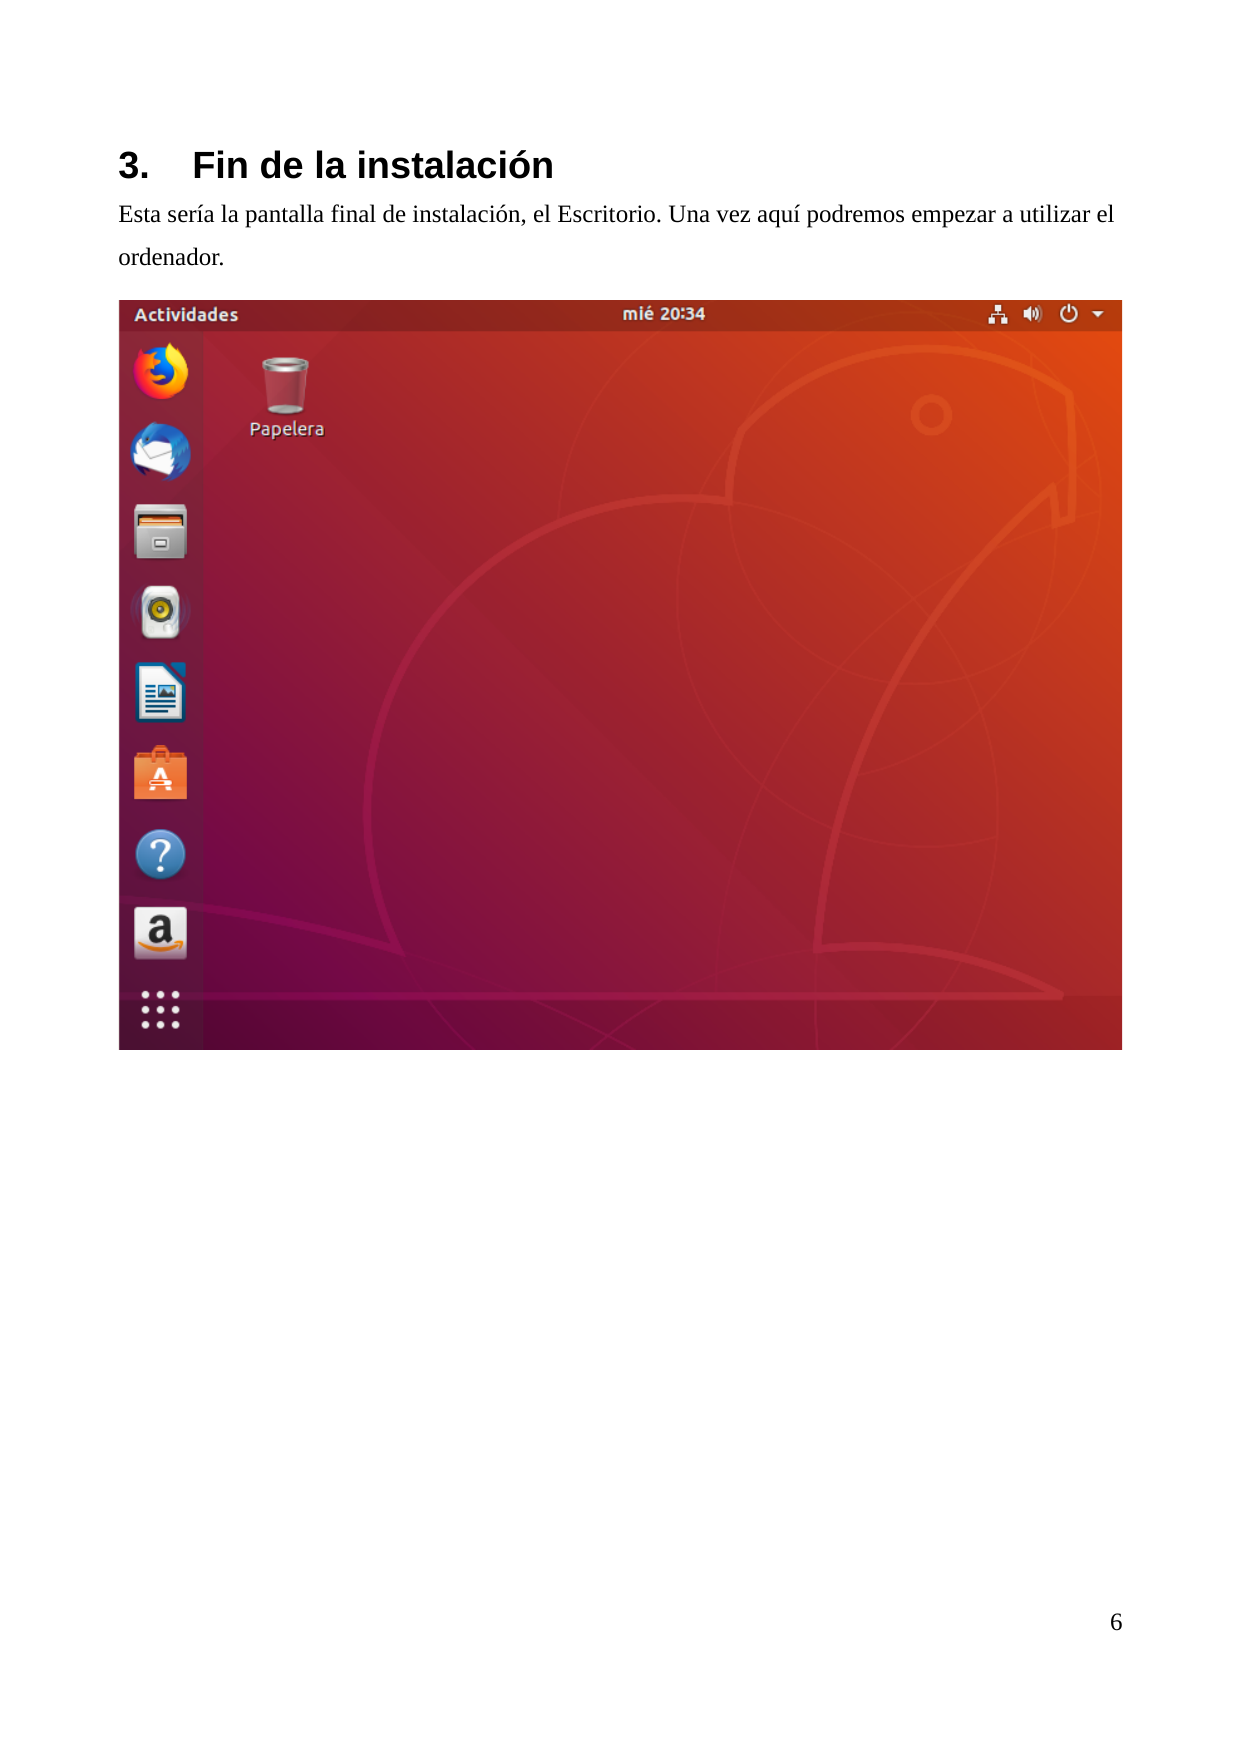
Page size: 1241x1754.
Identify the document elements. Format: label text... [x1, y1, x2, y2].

text Esta sería la pantalla final de instalación, el Escritorio. Una vez aquí podremos empezar a utilizar el ordenador. [118, 199, 1122, 271]
picture [118, 300, 1123, 1050]
subtitle Fin de la instalación [118, 143, 1122, 187]
